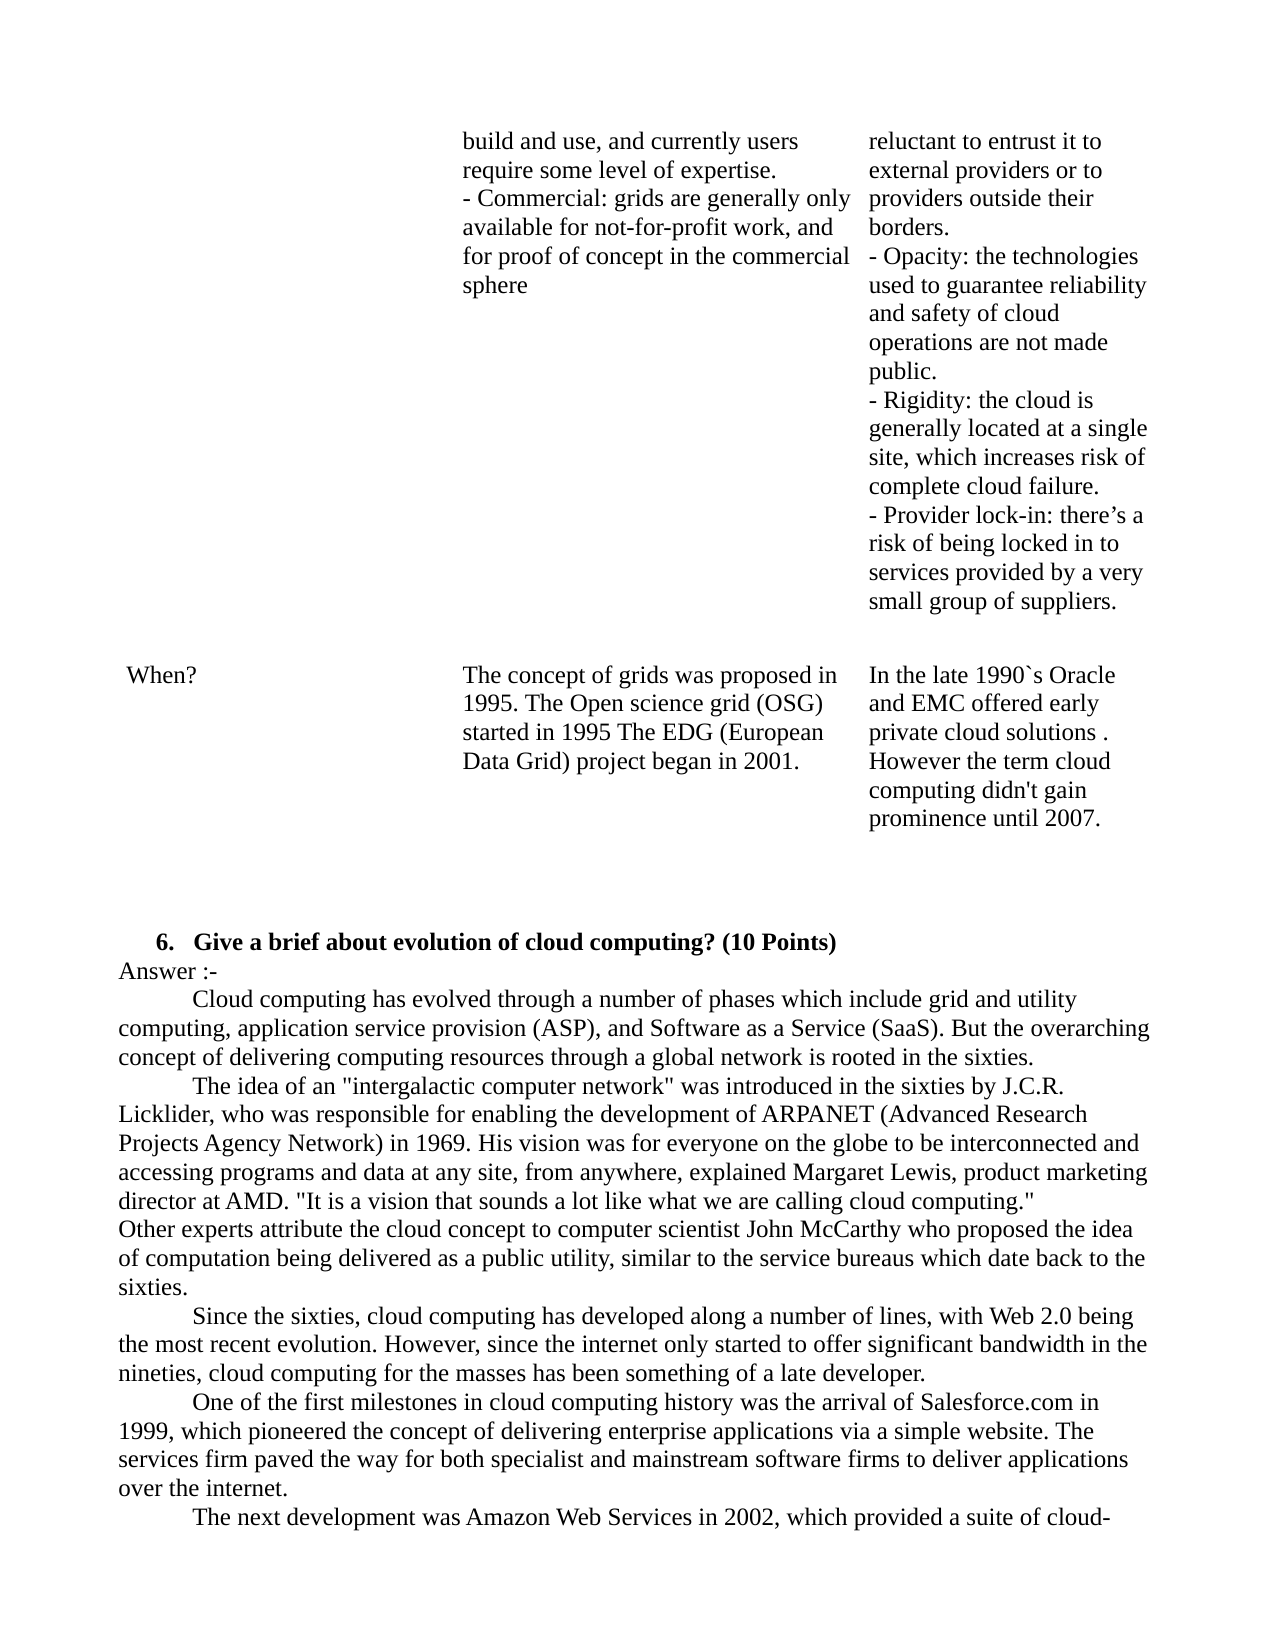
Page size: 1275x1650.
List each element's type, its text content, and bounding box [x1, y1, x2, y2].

table_cell The concept of grids was proposed in 1995. The Open science grid (OSG) started in 1995 The EDG (European Data Grid) project began in 2001. [455, 652, 861, 869]
list Give a brief about evolution of cloud computing? (10 Points) [156, 927, 1157, 956]
table_cell In the late 1990`s Oracle and EMC offered early private cloud solutions . However the term cloud computing didn't gain prominence until 2007. [861, 652, 1157, 869]
text Answer :- [118, 956, 1157, 984]
text Other experts attribute the cloud concept to computer scientist John McCarthy who proposed the idea of computation being delivered as a public utility, similar to the service bureaus which date back to the sixties. [118, 1214, 1157, 1301]
text The idea of an "intergalactic computer network" was introduced in the sixties by J.C.R. Licklider, who was responsible for enabling the development of ARPANET (Advanced Research Projects Agency Network) in 1969. His vision was for everyone on the globe to be interconnected and accessing programs and data at any site, from anywhere, explained Margaret Lewis, product marketing director at AMD. "It is a vision that sounds a lot like what we are calling cloud computing." [118, 1071, 1157, 1214]
table_cell [118, 118, 455, 652]
table_cell When? [118, 652, 455, 869]
text One of the first milestones in cloud computing history was the arrival of Salesforce.com in 1999, which pioneered the concept of delivering enterprise applications via a simple website. The services firm paved the way for both specialist and mainstream software firms to deliver applications over the internet. [118, 1387, 1157, 1502]
text Cloud computing has evolved through a number of phases which include grid and utility computing, application service provision (ASP), and Software as a Service (SaaS). But the overarching concept of delivering computing resources through a global network is rooted in the sixties. [118, 984, 1157, 1071]
text Since the sixties, cloud computing has developed along a number of lines, with Web 2.0 being the most recent evolution. However, since the internet only started to offer significant bandwidth in the nineties, cloud computing for the masses has been something of a late developer. [118, 1301, 1157, 1387]
text The next development was Amazon Web Services in 2002, which provided a suite of cloud- [118, 1502, 1157, 1531]
table_cell build and use, and currently users require some level of expertise. - Commercial: grids are generally only available for not-for-profit work, and for proof of concept in the commercial sphere [455, 118, 861, 652]
table_cell reluctant to entrust it to external providers or to providers outside their borders. - Opacity: the technologies used to guarantee reliability and safety of cloud operations are not made public. - Rigidity: the cloud is generally located at a single site, which increases risk of complete cloud failure. - Provider lock-in: there’s a risk of being locked in to services provided by a very small group of suppliers. [861, 118, 1157, 652]
